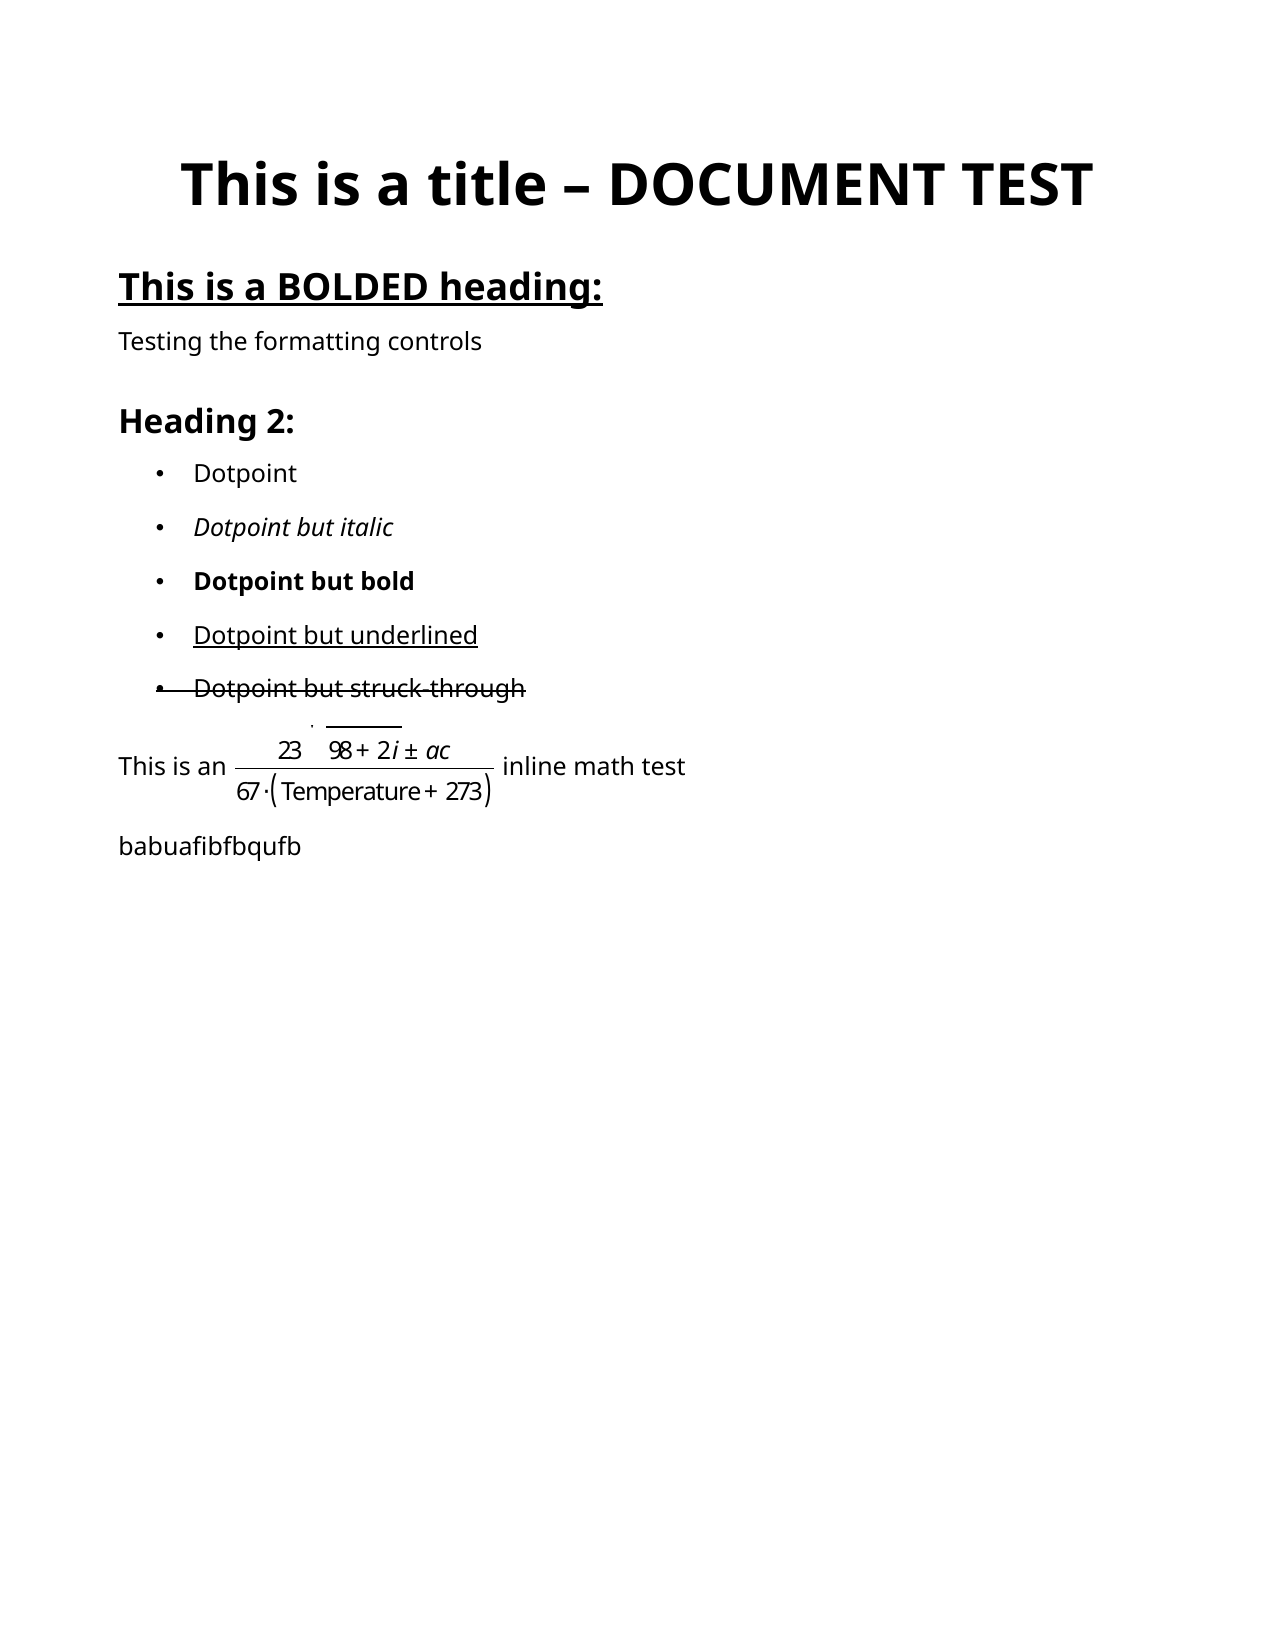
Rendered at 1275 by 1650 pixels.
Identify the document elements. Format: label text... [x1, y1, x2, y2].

list Dotpoint [156, 456, 1157, 490]
subtitle Heading 2: [118, 398, 1157, 444]
list Dotpoint but italic [156, 510, 1157, 544]
text This is an inline math test [118, 725, 1157, 809]
list Dotpoint but bold [156, 564, 1157, 598]
text babuafibfbqufb [118, 829, 1157, 863]
list Dotpoint but struck-through [156, 671, 1157, 705]
text Testing the formatting controls [118, 324, 1157, 358]
list Dotpoint but underlined [156, 617, 1157, 651]
subtitle This is a BOLDED heading: [118, 260, 1157, 311]
title This is a title – DOCUMENT TEST [118, 143, 1157, 223]
